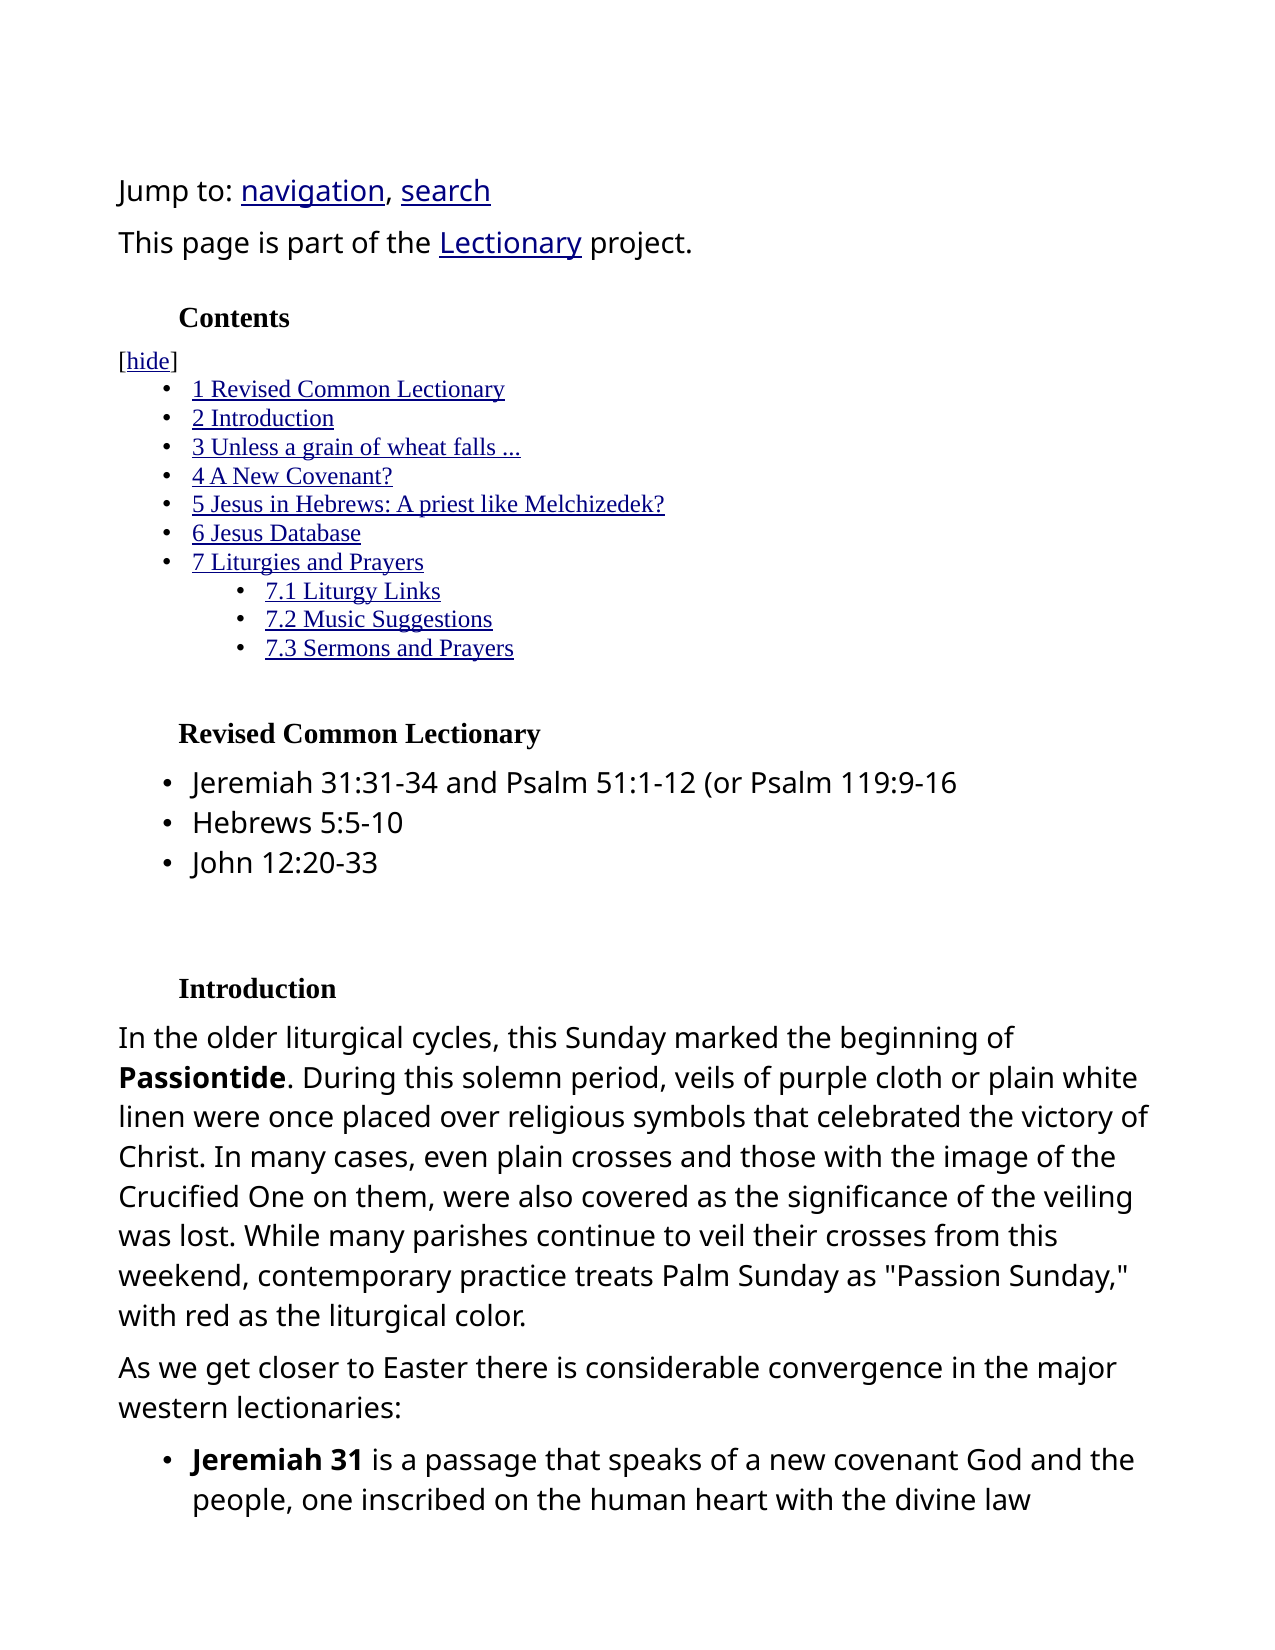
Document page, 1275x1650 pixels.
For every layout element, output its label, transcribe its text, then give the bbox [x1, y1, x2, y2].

list 7.1 Liturgy Links [236, 576, 1157, 604]
list 7 Liturgies and Prayers [162, 547, 1157, 576]
list 3 Unless a grain of wheat falls ... [162, 432, 1157, 461]
text This page is part of the Lectionary project. [118, 222, 1157, 262]
list 5 Jesus in Hebrews: A priest like Melchizedek? [162, 489, 1157, 518]
subtitle Contents [118, 300, 1157, 333]
text Jump to: navigation, search [118, 170, 1157, 210]
list John 12:20-33 [162, 842, 1157, 882]
text As we get closer to Easter there is considerable convergence in the major western lectionaries: [118, 1347, 1157, 1427]
list 7.3 Sermons and Prayers [236, 633, 1157, 662]
text [hide] [118, 346, 1157, 374]
text In the older liturgical cycles, this Sunday marked the beginning of Passiontide. During this solemn period, veils of purple cloth or plain white linen were once placed over religious symbols that celebrated the victory of Christ. In many cases, even plain crosses and those with the image of the Crucified One on them, were also covered as the significance of the veiling was lost. While many parishes continue to veil their crosses from this weekend, contemporary practice treats Palm Sunday as "Passion Sunday," with red as the liturgical color. [118, 1017, 1157, 1335]
list 7.2 Music Suggestions [236, 604, 1157, 633]
list 6 Jesus Database [162, 518, 1157, 547]
subtitle Introduction [118, 971, 1157, 1005]
list Jeremiah 31:31-34 and Psalm 51:1-12 (or Psalm 119:9-16 [162, 762, 1157, 802]
list Hebrews 5:5-10 [162, 802, 1157, 842]
list Jeremiah 31 is a passage that speaks of a new covenant God and the people, one inscribed on the human heart with the divine law [162, 1439, 1157, 1518]
list 4 A New Covenant? [162, 461, 1157, 489]
subtitle Revised Common Lectionary [118, 716, 1157, 750]
list 1 Revised Common Lectionary [162, 374, 1157, 403]
list 2 Introduction [162, 403, 1157, 432]
